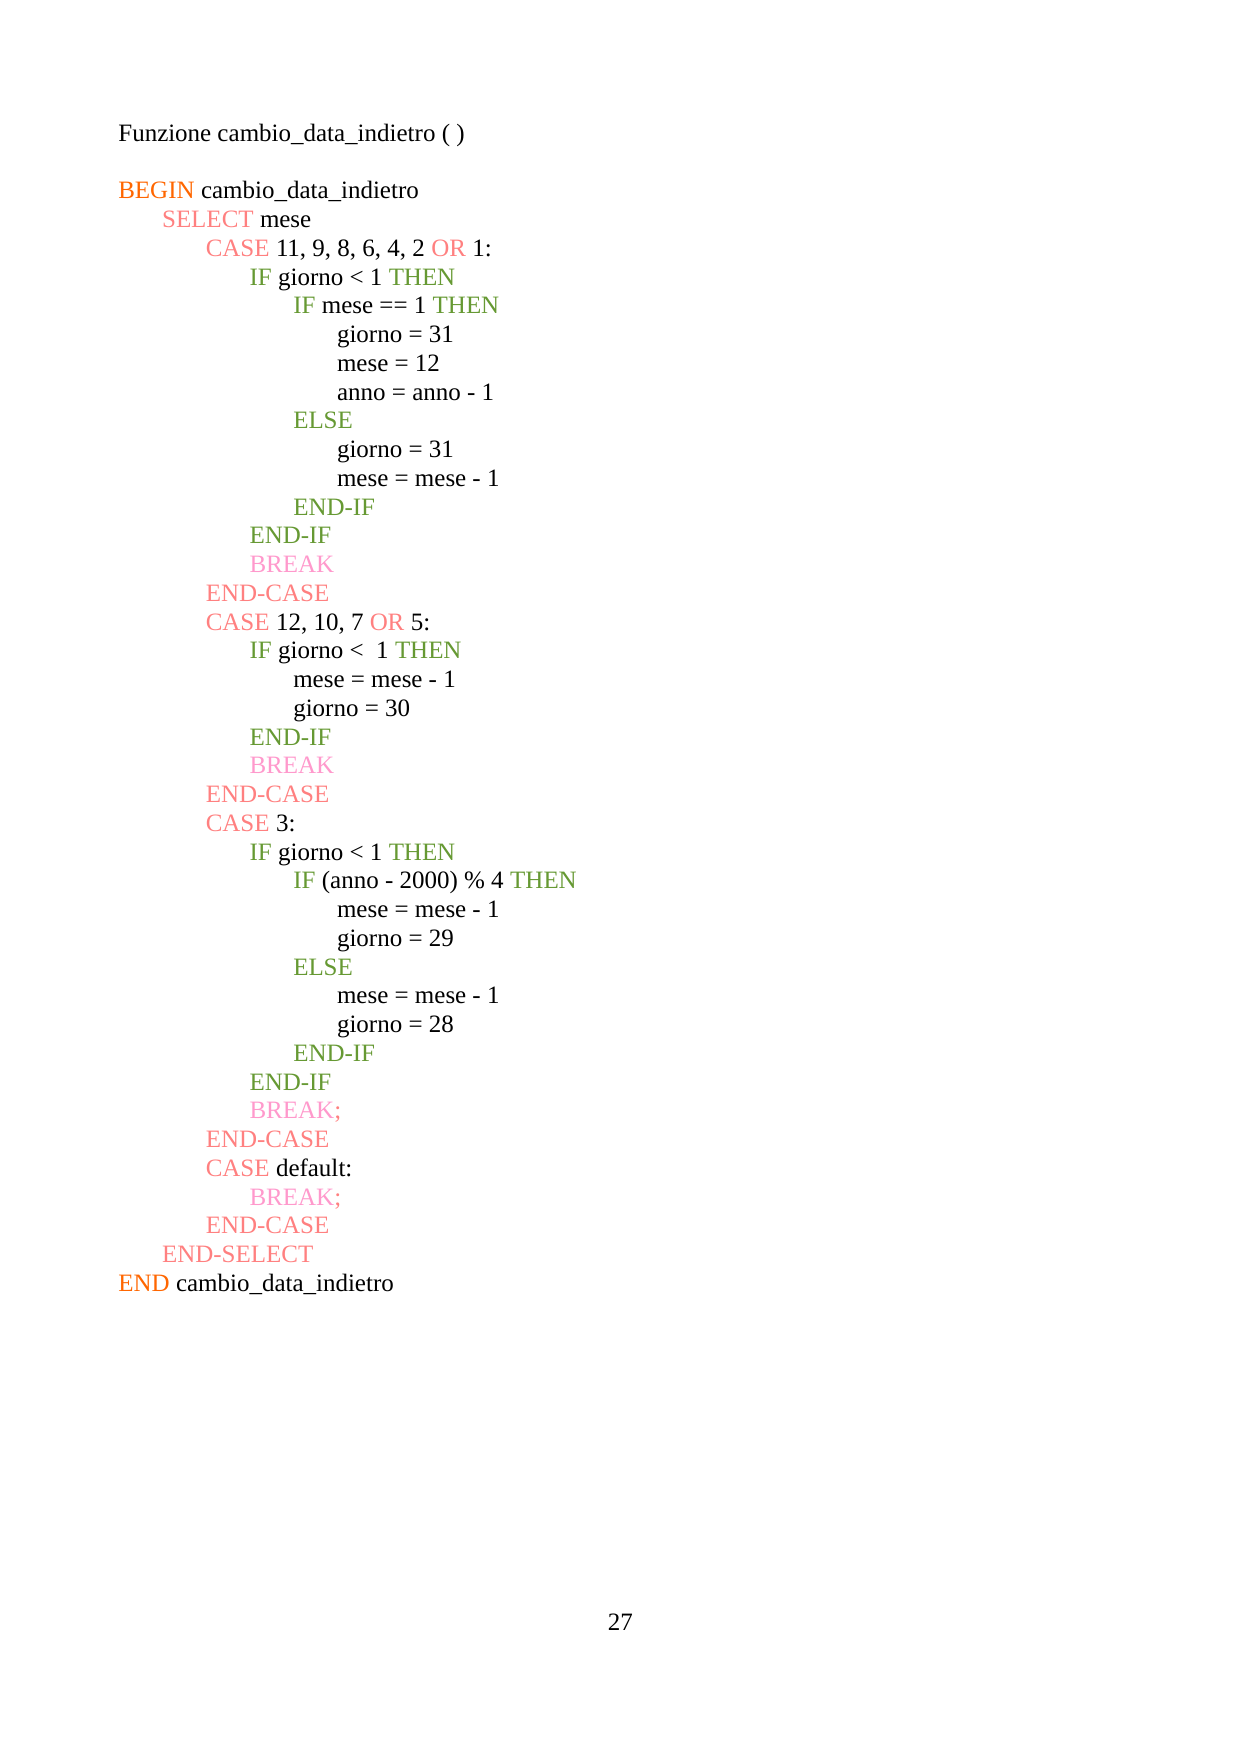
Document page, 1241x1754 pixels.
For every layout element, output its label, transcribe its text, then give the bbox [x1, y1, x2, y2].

text IF giorno < 1 THEN [118, 636, 1122, 664]
text CASE default: [118, 1153, 1122, 1182]
text SELECT mese [118, 204, 1122, 233]
text END cambio_data_indietro [118, 1268, 1122, 1297]
text END-IF [118, 1067, 1122, 1096]
text giorno = 31 [118, 434, 1122, 463]
text IF giorno < 1 THEN [118, 262, 1122, 291]
text END-IF [118, 722, 1122, 751]
text giorno = 30 [118, 693, 1122, 722]
text END-IF [118, 492, 1122, 521]
text END-IF [118, 521, 1122, 549]
text CASE 3: [118, 808, 1122, 837]
text END-SELECT [118, 1239, 1122, 1268]
text mese = mese - 1 [118, 894, 1122, 923]
text END-CASE [118, 1124, 1122, 1153]
text mese = mese - 1 [118, 664, 1122, 693]
text giorno = 31 [118, 319, 1122, 348]
text CASE 11, 9, 8, 6, 4, 2 OR 1: [118, 233, 1122, 262]
text mese = mese - 1 [118, 981, 1122, 1009]
text giorno = 29 [118, 923, 1122, 952]
text mese = mese - 1 [118, 463, 1122, 492]
text CASE 12, 10, 7 OR 5: [118, 607, 1122, 636]
text END-IF [118, 1038, 1122, 1067]
text END-CASE [118, 578, 1122, 607]
text BREAK; [118, 1182, 1122, 1211]
text ELSE [118, 406, 1122, 434]
text BREAK [118, 751, 1122, 779]
text giorno = 28 [118, 1009, 1122, 1038]
text anno = anno - 1 [118, 377, 1122, 406]
text BEGIN cambio_data_indietro [118, 176, 1122, 204]
text ELSE [118, 952, 1122, 981]
text BREAK; [118, 1096, 1122, 1124]
text Funzione cambio_data_indietro ( ) [118, 118, 1122, 147]
text BREAK [118, 549, 1122, 578]
text IF giorno < 1 THEN [118, 837, 1122, 866]
text END-CASE [118, 1211, 1122, 1239]
text END-CASE [118, 779, 1122, 808]
text IF mese == 1 THEN [118, 291, 1122, 319]
text mese = 12 [118, 348, 1122, 377]
text IF (anno - 2000) % 4 THEN [118, 866, 1122, 894]
